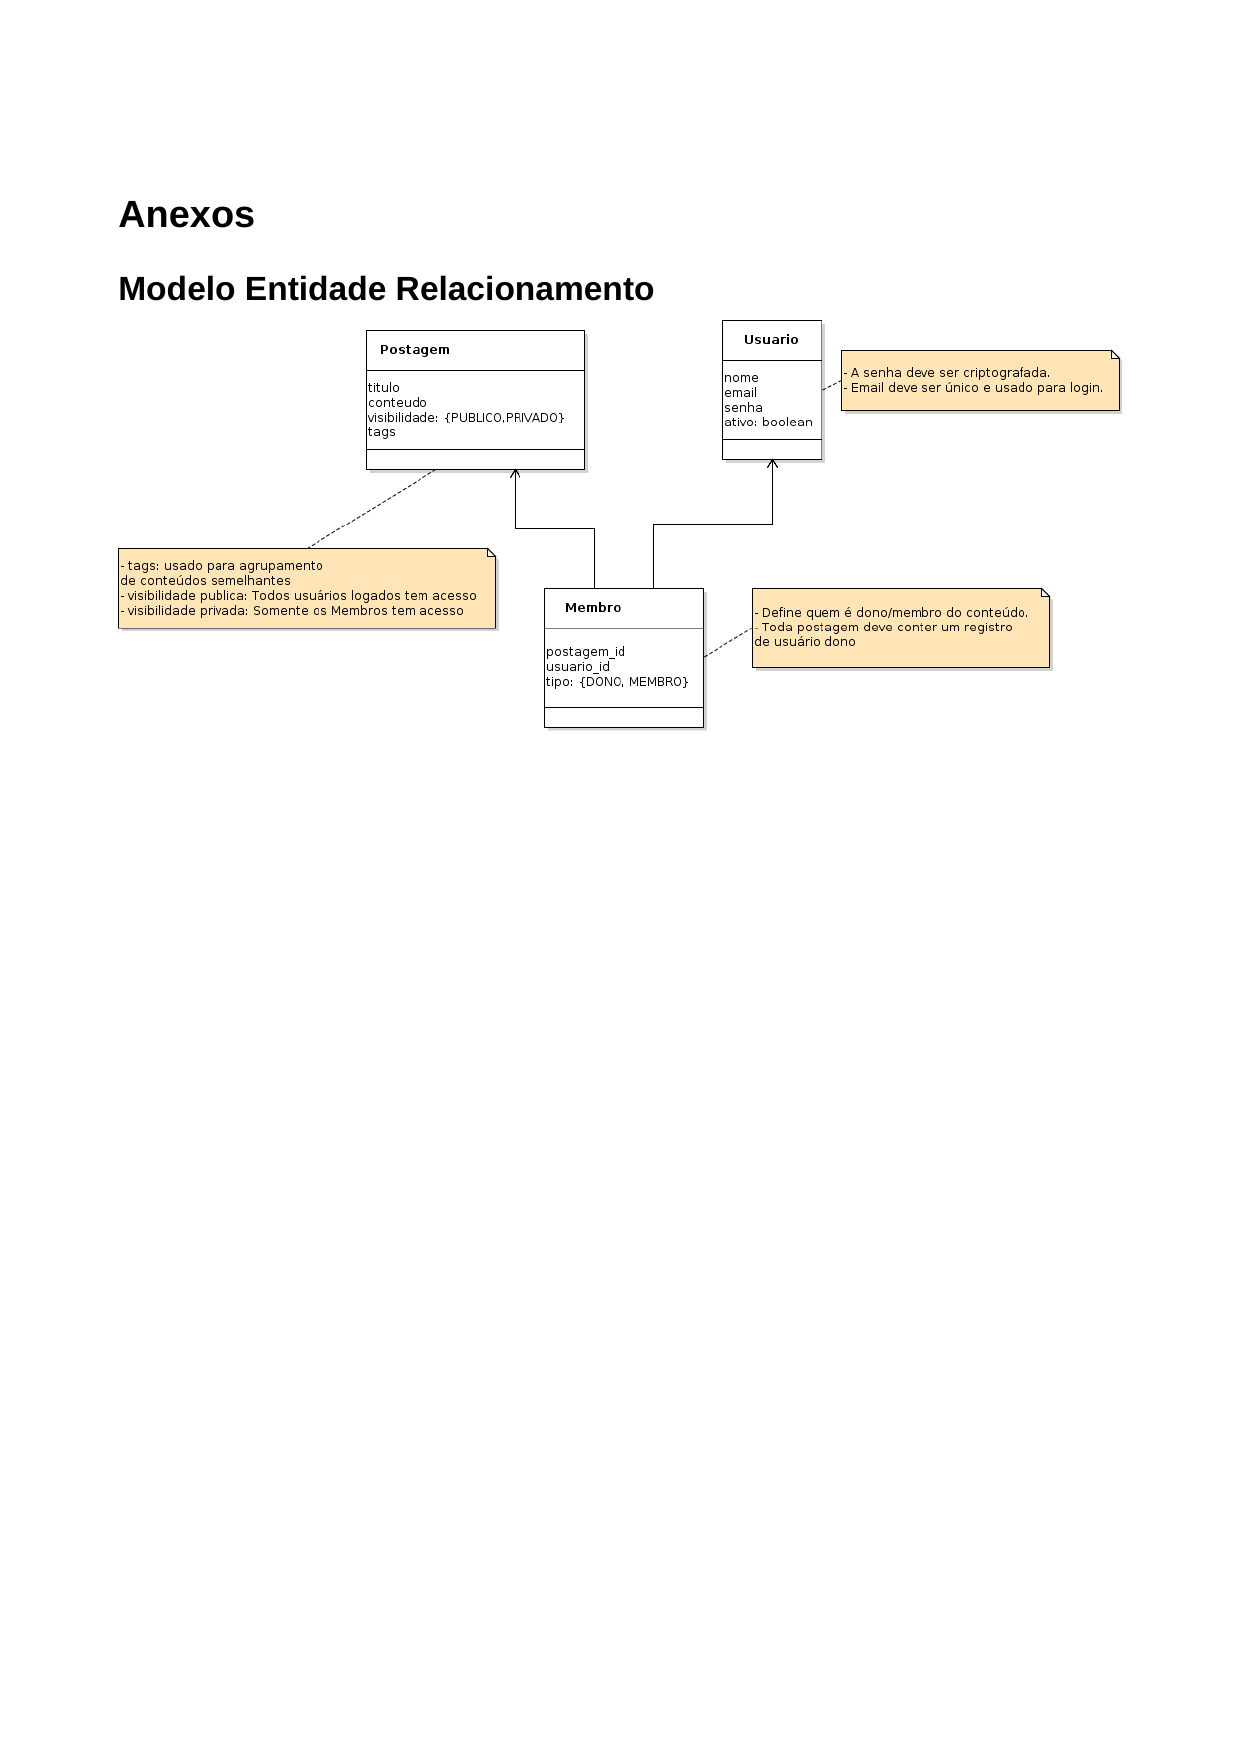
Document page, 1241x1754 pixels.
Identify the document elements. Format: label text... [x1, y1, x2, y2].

picture [118, 320, 1123, 731]
subtitle Anexos [118, 192, 1122, 236]
subtitle Modelo Entidade Relacionamento [118, 269, 1122, 308]
